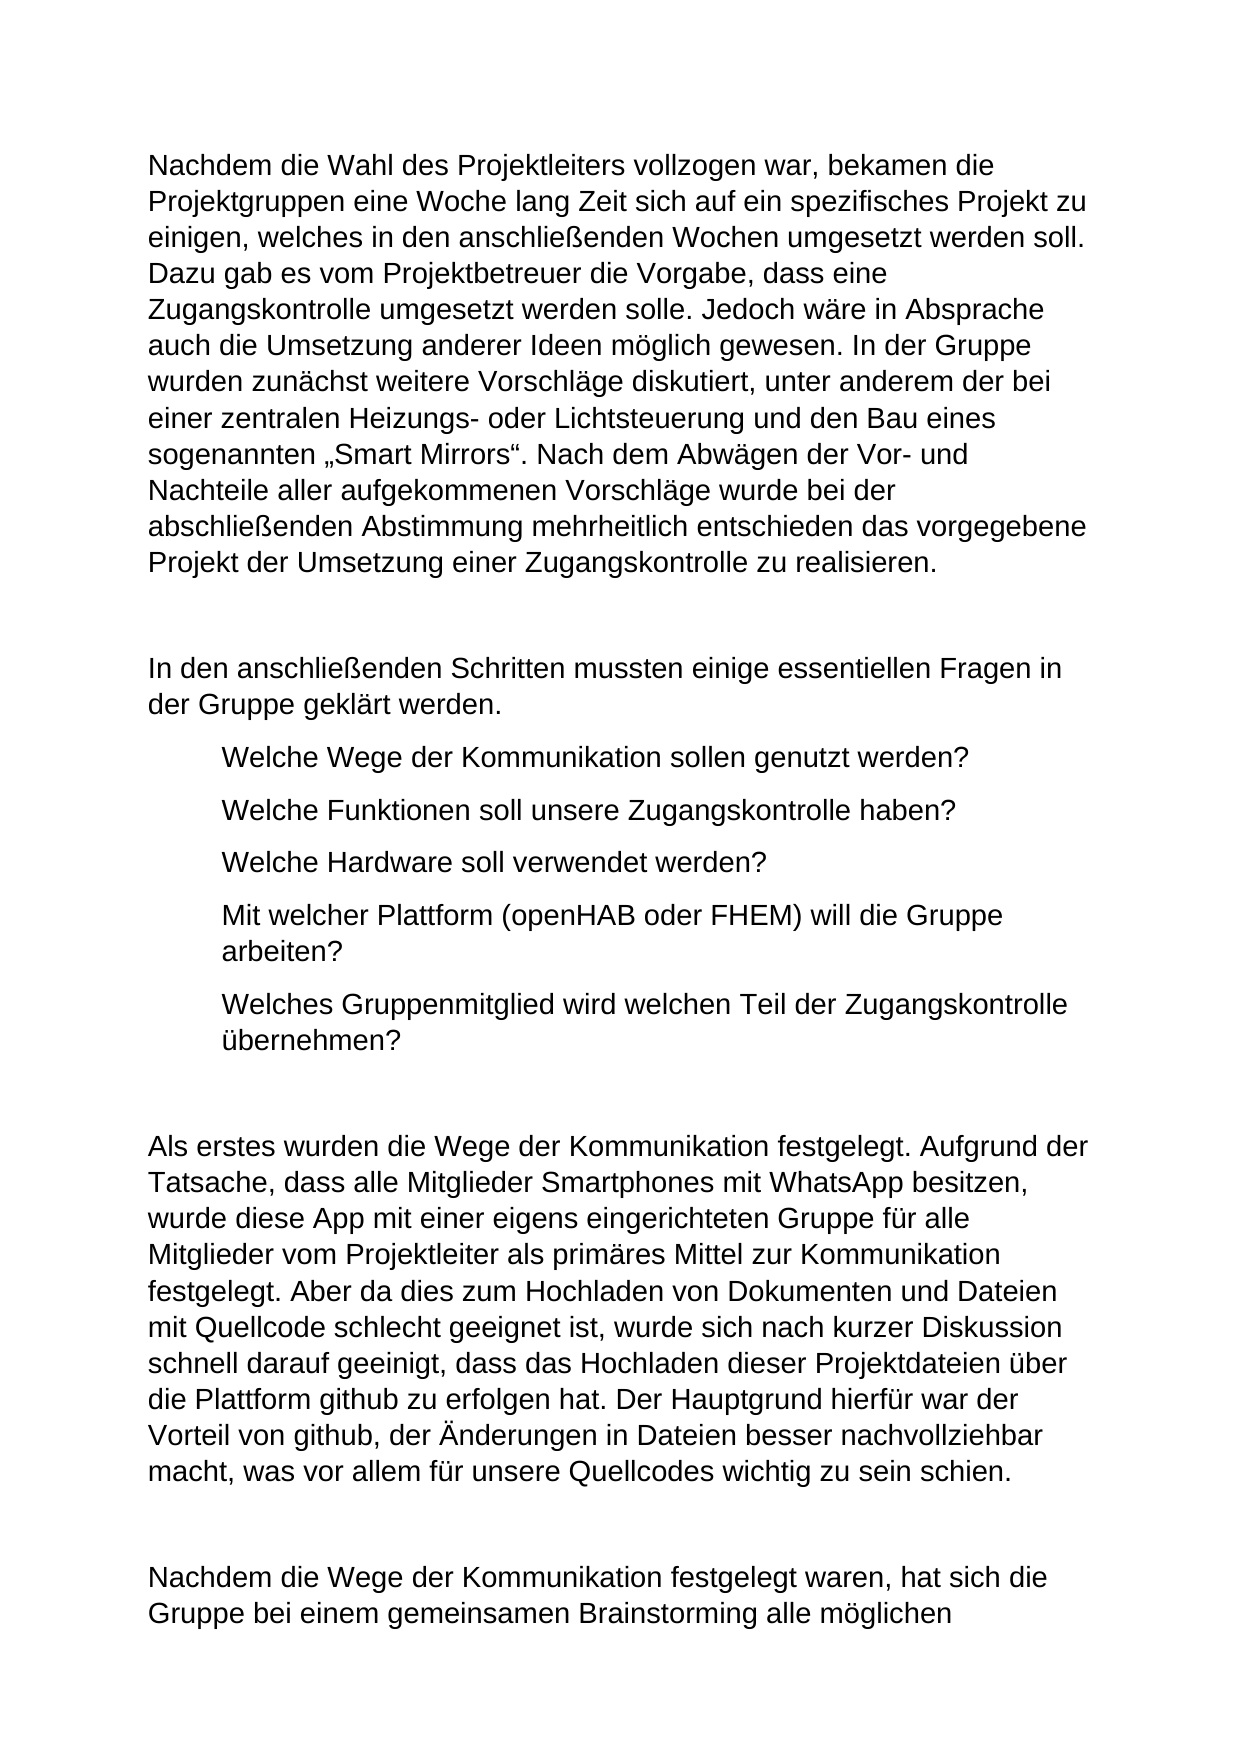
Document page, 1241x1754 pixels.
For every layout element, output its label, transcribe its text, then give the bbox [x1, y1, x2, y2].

text In den anschließenden Schritten mussten einige essentiellen Fragen in der Gruppe geklärt werden. [148, 651, 1093, 721]
text Mit welcher Plattform (openHAB oder FHEM) will die Gruppe arbeiten? [221, 898, 1093, 968]
text Nachdem die Wahl des Projektleiters vollzogen war, bekamen die Projektgruppen eine Woche lang Zeit sich auf ein spezifisches Projekt zu einigen, welches in den anschließenden Wochen umgesetzt werden soll. Dazu gab es vom Projektbetreuer die Vorgabe, dass eine Zugangskontrolle umgesetzt werden solle. Jedoch wäre in Absprache auch die Umsetzung anderer Ideen möglich gewesen. In der Gruppe wurden zunächst weitere Vorschläge diskutiert, unter anderem der bei einer zentralen Heizungs- oder Lichtsteuerung und den Bau eines sogenannten „Smart Mirrors“. Nach dem Abwägen der Vor- und Nachteile aller aufgekommenen Vorschläge wurde bei der abschließenden Abstimmung mehrheitlich entschieden das vorgegebene Projekt der Umsetzung einer Zugangskontrolle zu realisieren. [148, 148, 1093, 579]
text Welches Gruppenmitglied wird welchen Teil der Zugangskontrolle übernehmen? [221, 987, 1093, 1057]
text Welche Wege der Kommunikation sollen genutzt werden? [148, 740, 1093, 773]
text Welche Funktionen soll unsere Zugangskontrolle haben? [148, 793, 1093, 826]
text Als erstes wurden die Wege der Kommunikation festgelegt. Aufgrund der Tatsache, dass alle Mitglieder Smartphones mit WhatsApp besitzen, wurde diese App mit einer eigens eingerichteten Gruppe für alle Mitglieder vom Projektleiter als primäres Mittel zur Kommunikation festgelegt. Aber da dies zum Hochladen von Dokumenten und Dateien mit Quellcode schlecht geeignet ist, wurde sich nach kurzer Diskussion schnell darauf geeinigt, dass das Hochladen dieser Projektdateien über die Plattform github zu erfolgen hat. Der Hauptgrund hierfür war der Vorteil von github, der Änderungen in Dateien besser nachvollziehbar macht, was vor allem für unsere Quellcodes wichtig zu sein schien. [148, 1129, 1093, 1488]
text Nachdem die Wege der Kommunikation festgelegt waren, hat sich die Gruppe bei einem gemeinsamen Brainstorming alle möglichen [148, 1560, 1093, 1629]
text Welche Hardware soll verwendet werden? [148, 845, 1093, 879]
